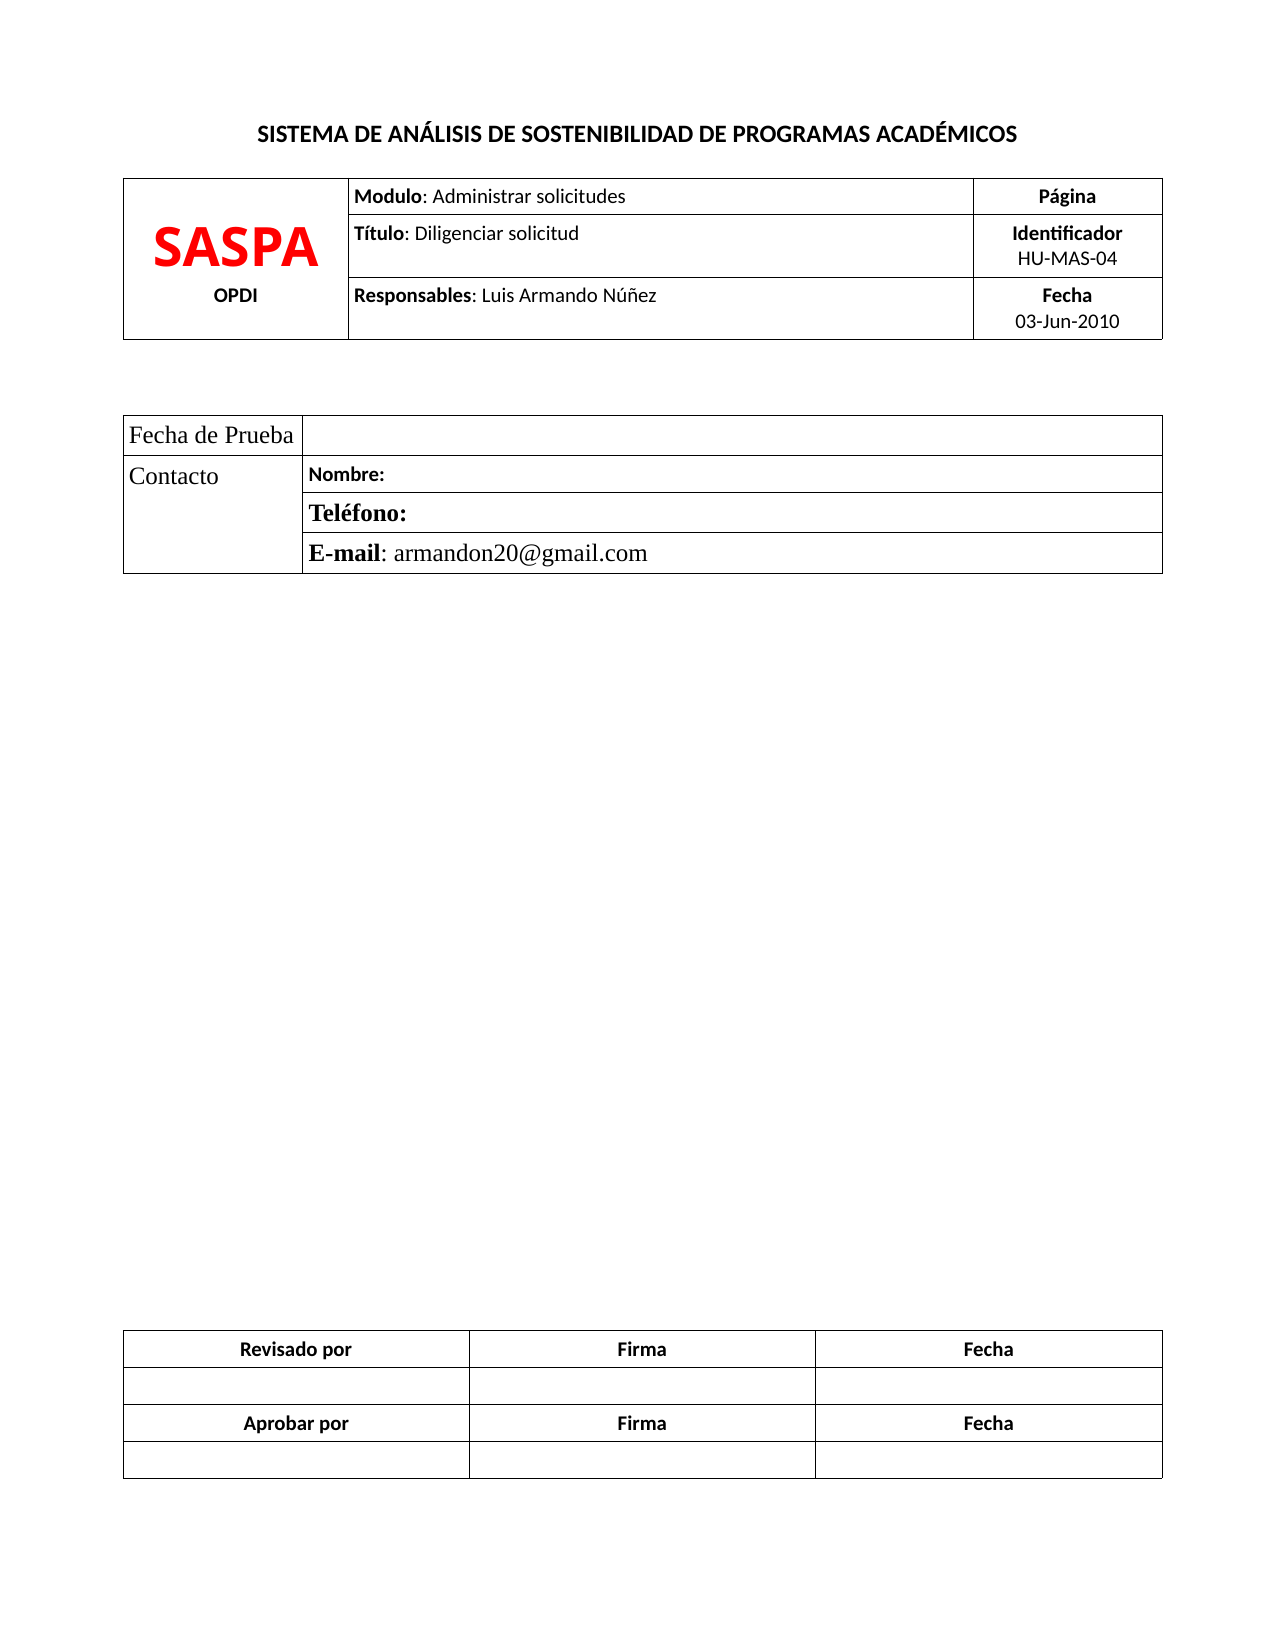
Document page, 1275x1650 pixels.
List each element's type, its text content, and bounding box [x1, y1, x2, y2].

table_cell Contacto [124, 456, 302, 573]
table_cell E-mail: armandon20@gmail.com [303, 533, 1162, 573]
table_cell Fecha de Prueba [124, 416, 302, 455]
table_cell Nombre: [303, 456, 1162, 492]
table_cell Teléfono: [303, 493, 1162, 532]
table_cell [303, 416, 1162, 455]
